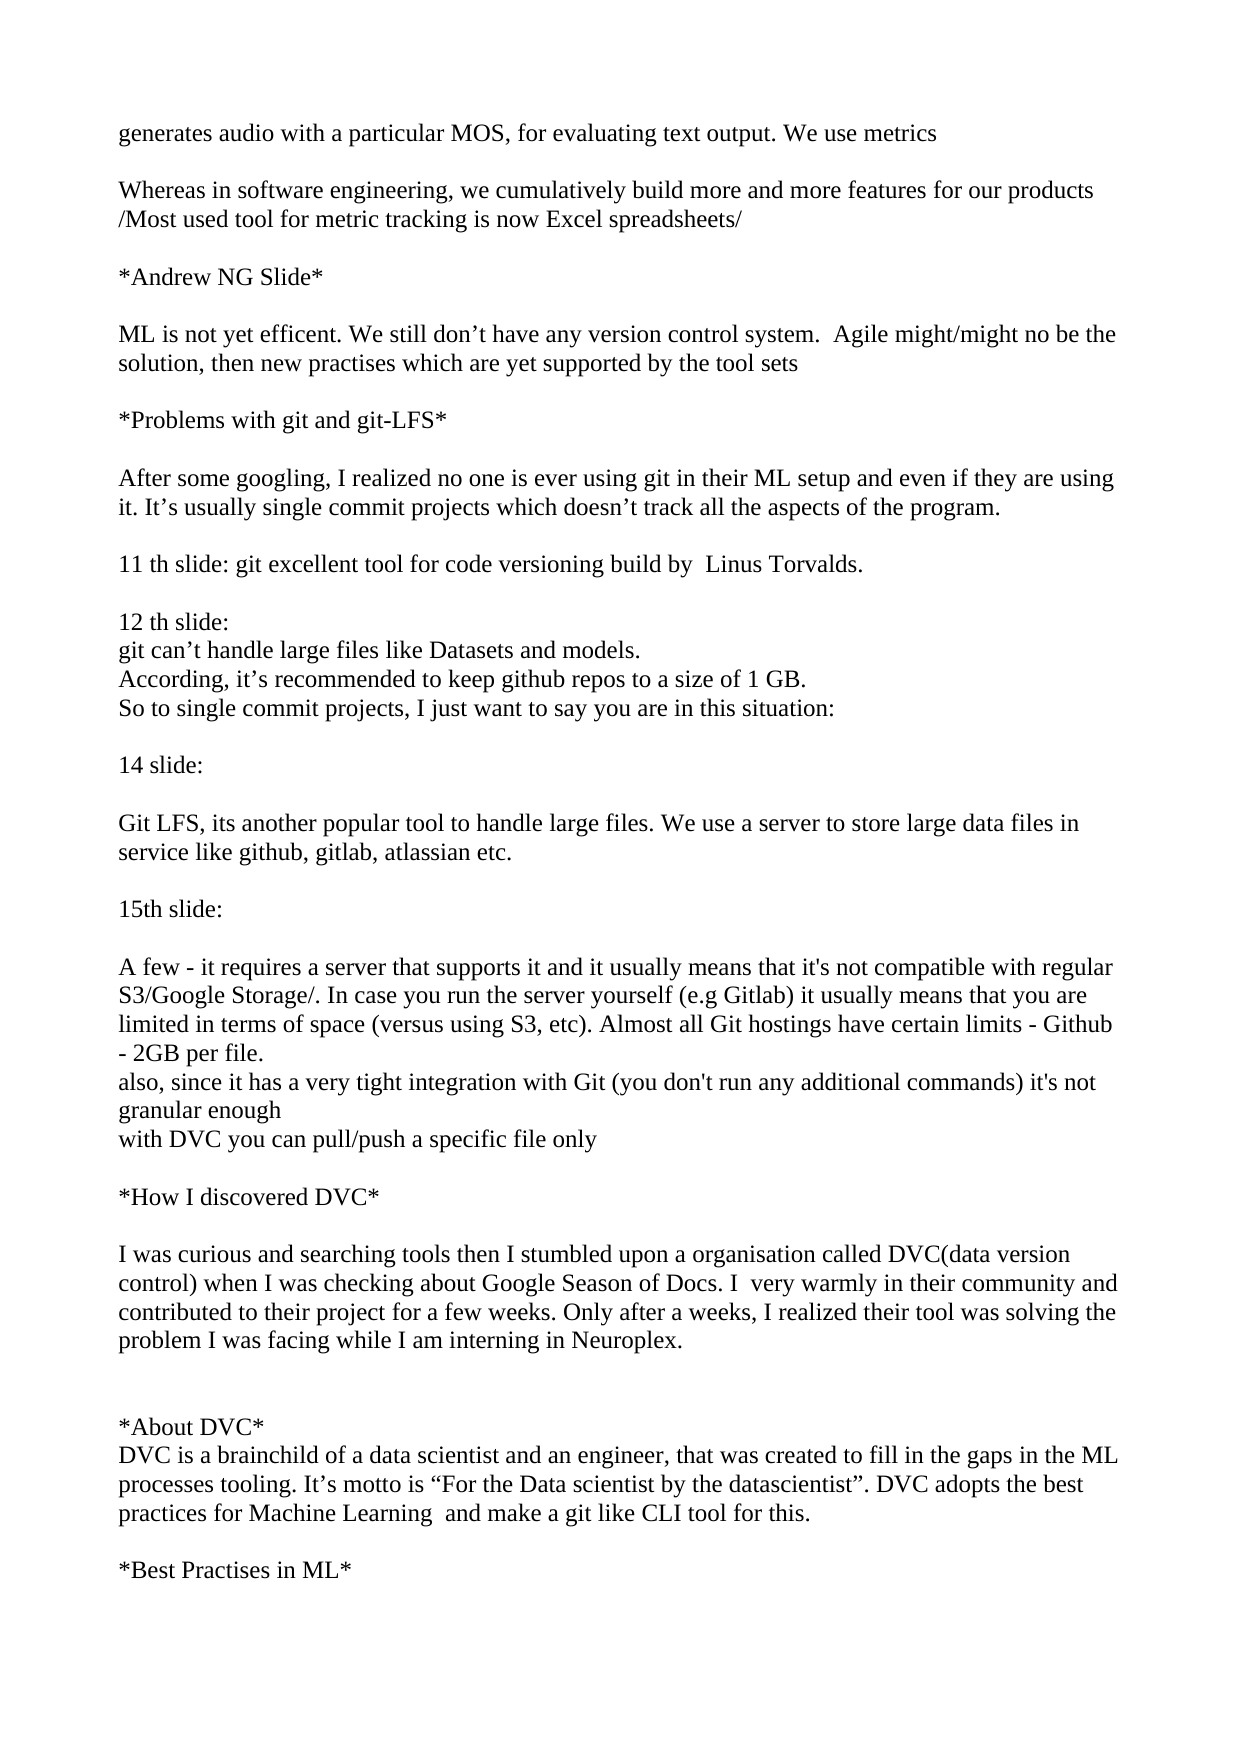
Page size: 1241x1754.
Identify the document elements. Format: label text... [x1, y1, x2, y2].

text *Best Practises in ML* [118, 1556, 1122, 1584]
text So to single commit projects, I just want to say you are in this situation: [118, 693, 1122, 722]
text with DVC you can pull/push a specific file only [118, 1124, 1122, 1153]
text I was curious and searching tools then I stumbled upon a organisation called DVC(data version control) when I was checking about Google Season of Docs. I very warmly in their community and contributed to their project for a few weeks. Only after a weeks, I realized their tool was solving the problem I was facing while I am interning in Neuroplex. [118, 1239, 1122, 1354]
text /Most used tool for metric tracking is now Excel spreadsheets/ [118, 204, 1122, 233]
text *How I discovered DVC* [118, 1182, 1122, 1211]
text Git LFS, its another popular tool to handle large files. We use a server to store large data files in service like github, gitlab, atlassian etc. [118, 808, 1122, 866]
text 14 slide: [118, 751, 1122, 779]
text Whereas in software engineering, we cumulatively build more and more features for our products [118, 176, 1122, 204]
text According, it’s recommended to keep github repos to a size of 1 GB. [118, 664, 1122, 693]
text DVC is a brainchild of a data scientist and an engineer, that was created to fill in the gaps in the ML processes tooling. It’s motto is “For the Data scientist by the datascientist”. DVC adopts the best practices for Machine Learning and make a git like CLI tool for this. [118, 1441, 1122, 1527]
text also, since it has a very tight integration with Git (you don't run any additional commands) it's not granular enough [118, 1067, 1122, 1124]
text After some googling, I realized no one is ever using git in their ML setup and even if they are using it. It’s usually single commit projects which doesn’t track all the aspects of the program. [118, 463, 1122, 521]
text 11 th slide: git excellent tool for code versioning build by Linus Torvalds. [118, 549, 1122, 578]
text ML is not yet efficent. We still don’t have any version control system. Agile might/might no be the solution, then new practises which are yet supported by the tool sets [118, 319, 1122, 377]
text *About DVC* [118, 1412, 1122, 1441]
text generates audio with a particular MOS, for evaluating text output. We use metrics [118, 118, 1122, 147]
text 12 th slide: [118, 607, 1122, 636]
text git can’t handle large files like Datasets and models. [118, 636, 1122, 664]
text A few - it requires a server that supports it and it usually means that it's not compatible with regular S3/Google Storage/. In case you run the server yourself (e.g Gitlab) it usually means that you are limited in terms of space (versus using S3, etc). Almost all Git hostings have certain limits - Github - 2GB per file. [118, 952, 1122, 1067]
text *Andrew NG Slide* [118, 262, 1122, 291]
text *Problems with git and git-LFS* [118, 406, 1122, 434]
text 15th slide: [118, 894, 1122, 923]
